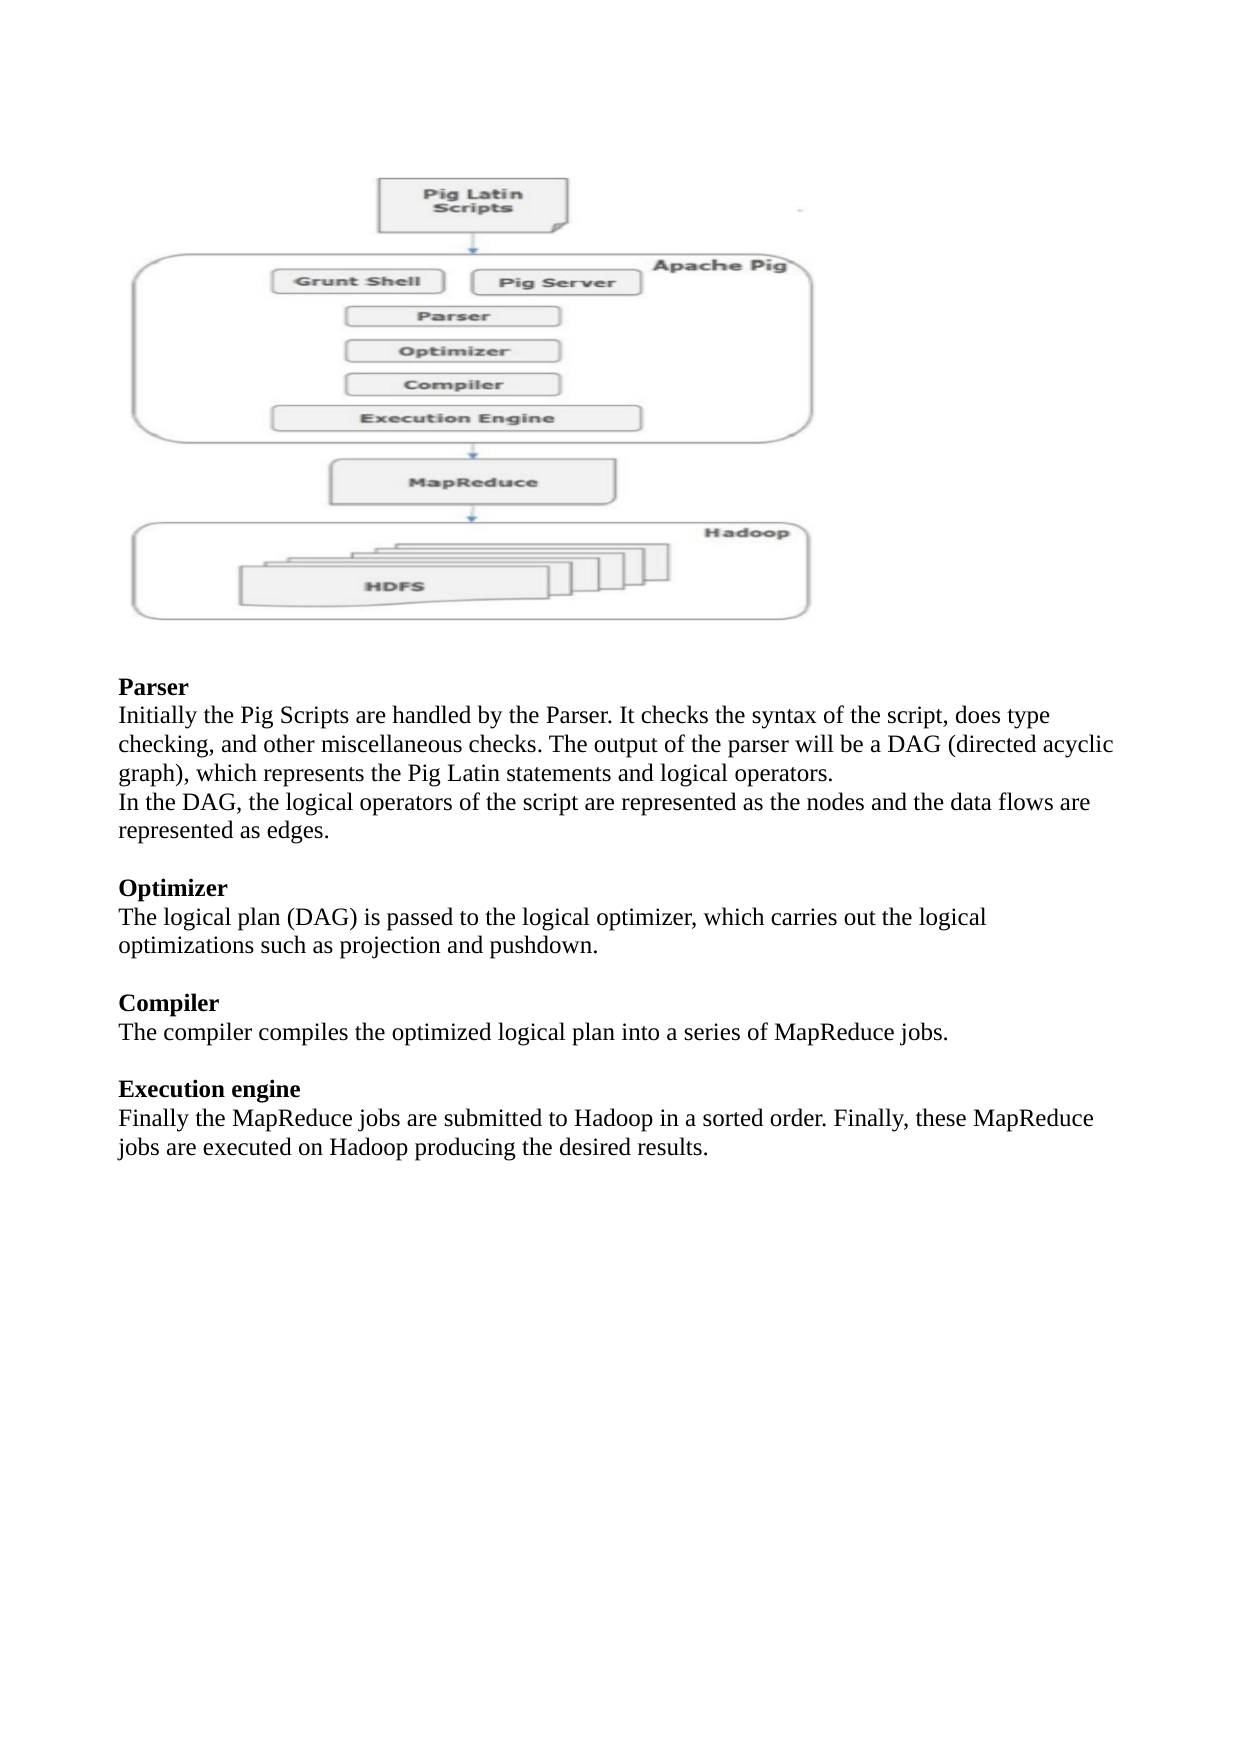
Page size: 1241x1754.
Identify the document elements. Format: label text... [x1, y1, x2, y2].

text Optimizer [118, 873, 1122, 902]
text Compiler [118, 988, 1122, 1017]
text Execution engine [118, 1074, 1122, 1103]
text Parser [118, 672, 1122, 700]
text Finally the MapReduce jobs are submitted to Hadoop in a sorted order. Finally, these MapReduce jobs are executed on Hadoop producing the desired results. [118, 1103, 1122, 1160]
picture [118, 175, 828, 627]
text The logical plan (DAG) is passed to the logical optimizer, which carries out the logical optimizations such as projection and pushdown. [118, 902, 1122, 959]
text Initially the Pig Scripts are handled by the Parser. It checks the syntax of the script, does type checking, and other miscellaneous checks. The output of the parser will be a DAG (directed acyclic graph), which represents the Pig Latin statements and logical operators. [118, 700, 1122, 787]
text The compiler compiles the optimized logical plan into a series of MapReduce jobs. [118, 1017, 1122, 1045]
text In the DAG, the logical operators of the script are represented as the nodes and the data flows are represented as edges. [118, 787, 1122, 844]
